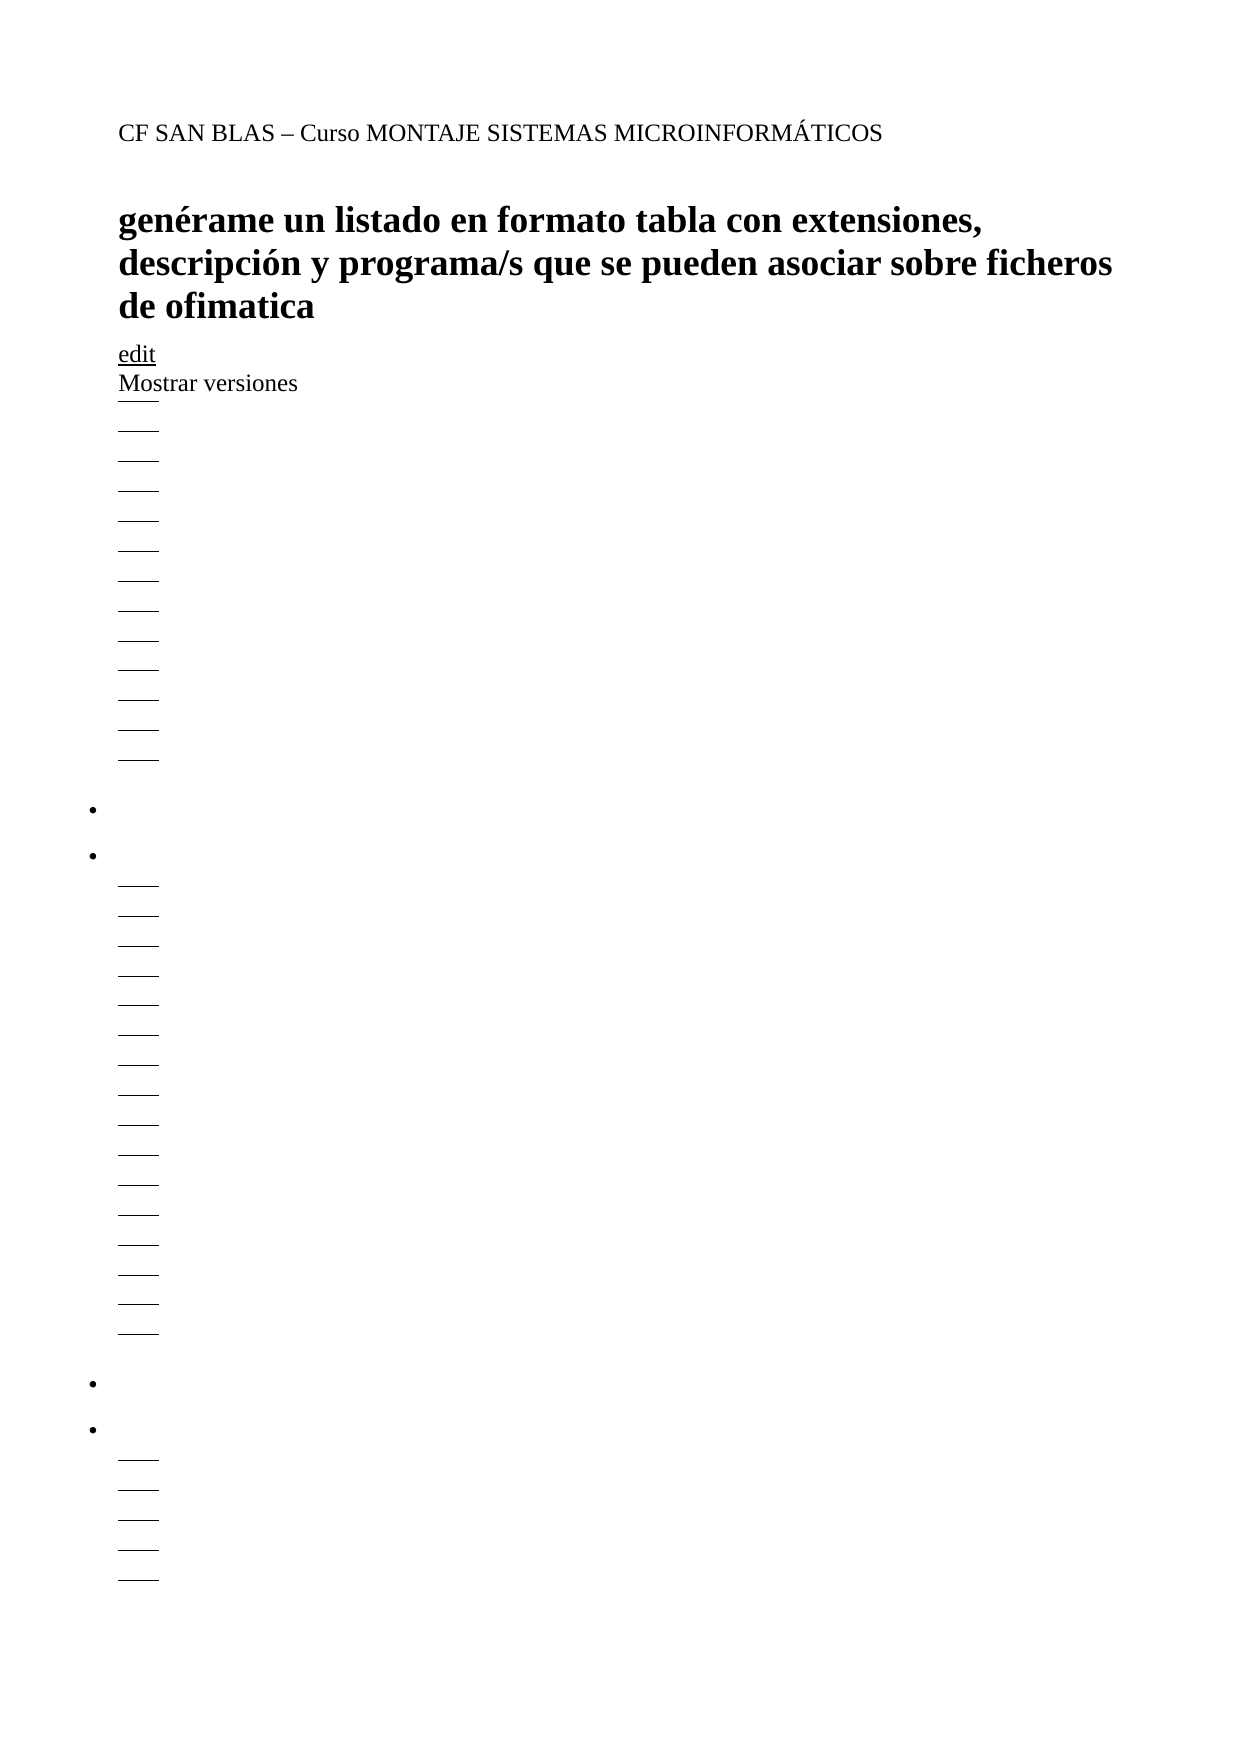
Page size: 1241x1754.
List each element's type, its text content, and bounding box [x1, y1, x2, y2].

text Mostrar versiones [118, 368, 1122, 397]
table_cell [131, 1216, 142, 1244]
table_cell [143, 462, 158, 491]
table_cell [118, 1335, 131, 1364]
table_cell [131, 1036, 142, 1065]
table_cell [131, 1521, 142, 1550]
table_cell [131, 1551, 142, 1579]
table_cell [118, 977, 131, 1005]
table_cell [131, 402, 142, 431]
table_header [118, 881, 131, 886]
table_cell [143, 1246, 158, 1274]
table_header [131, 881, 142, 886]
table_cell [118, 917, 131, 946]
table_cell [131, 432, 142, 461]
table_cell [131, 1276, 142, 1304]
table_cell [131, 1246, 142, 1274]
table_cell [143, 1335, 158, 1364]
table_cell [131, 947, 142, 976]
table_cell [131, 917, 142, 946]
table_cell [131, 1335, 142, 1364]
table_cell [118, 947, 131, 976]
table_cell [118, 552, 131, 581]
table_cell [131, 1581, 142, 1609]
table_header [118, 397, 131, 401]
table_cell [143, 1551, 158, 1579]
table_cell [143, 1186, 158, 1215]
text edit [118, 339, 1122, 368]
table_cell [118, 612, 131, 641]
table_cell [131, 492, 142, 521]
table_cell [118, 1066, 131, 1095]
table_cell [118, 761, 131, 790]
table_cell [143, 1491, 158, 1520]
table_cell [118, 731, 131, 760]
table_cell [118, 1305, 131, 1334]
table_cell [118, 671, 131, 700]
table_cell [131, 1305, 142, 1334]
table_cell [131, 1491, 142, 1520]
table_cell [131, 462, 142, 491]
table_cell [143, 887, 158, 916]
table_cell [143, 701, 158, 730]
table_cell [118, 492, 131, 521]
table_cell [118, 1461, 131, 1490]
table_header [143, 1455, 158, 1460]
table_cell [143, 1581, 158, 1609]
table_cell [131, 1186, 142, 1215]
table_cell [118, 1551, 131, 1579]
table_cell [143, 402, 158, 431]
table_cell [118, 582, 131, 611]
table_header [118, 1455, 131, 1460]
table_cell [143, 552, 158, 581]
table_cell [143, 1096, 158, 1125]
table_cell [143, 492, 158, 521]
table_cell [118, 1276, 131, 1304]
table_cell [143, 612, 158, 641]
table_cell [143, 671, 158, 700]
table_header [143, 881, 158, 886]
table_cell [143, 582, 158, 611]
table_cell [143, 1276, 158, 1304]
table_cell [131, 1156, 142, 1185]
table_cell [131, 701, 142, 730]
table_cell [131, 552, 142, 581]
subtitle genérame un listado en formato tabla con extensiones, descripción y programa/s que se pueden asociar sobre ficheros de ofimatica [118, 197, 1122, 327]
table_cell [143, 1216, 158, 1244]
table_cell [118, 1036, 131, 1065]
table_cell [143, 1036, 158, 1065]
table_cell [143, 522, 158, 551]
table_cell [131, 1461, 142, 1490]
table_cell [131, 582, 142, 611]
table_header [131, 397, 142, 401]
table_cell [118, 887, 131, 916]
table_cell [118, 522, 131, 551]
table_cell [131, 522, 142, 551]
table_cell [131, 761, 142, 790]
table_cell [143, 642, 158, 670]
table_cell [143, 1521, 158, 1550]
table_cell [118, 1246, 131, 1274]
table_cell [118, 1491, 131, 1520]
table_cell [131, 887, 142, 916]
table_cell [118, 1216, 131, 1244]
table_cell [118, 701, 131, 730]
table_cell [118, 1521, 131, 1550]
table_cell [143, 1126, 158, 1155]
table_cell [118, 1186, 131, 1215]
table_cell [131, 977, 142, 1005]
table_cell [143, 1156, 158, 1185]
table_header [143, 397, 158, 401]
table_cell [131, 612, 142, 641]
table_cell [131, 1126, 142, 1155]
table_cell [118, 402, 131, 431]
table_cell [118, 1126, 131, 1155]
table_cell [143, 761, 158, 790]
table_cell [131, 1006, 142, 1035]
table_cell [131, 671, 142, 700]
table_cell [118, 432, 131, 461]
table_cell [143, 977, 158, 1005]
table_cell [131, 1096, 142, 1125]
table_cell [143, 917, 158, 946]
table_cell [118, 642, 131, 670]
table_cell [118, 1156, 131, 1185]
table_cell [143, 1305, 158, 1334]
table_cell [143, 1066, 158, 1095]
table_cell [118, 1581, 131, 1609]
table_cell [118, 1006, 131, 1035]
table_header [131, 1455, 142, 1460]
table_cell [118, 1096, 131, 1125]
table_cell [118, 462, 131, 491]
table_cell [131, 642, 142, 670]
table_cell [131, 1066, 142, 1095]
table_cell [143, 731, 158, 760]
table_cell [143, 947, 158, 976]
table_cell [143, 1461, 158, 1490]
table_cell [143, 432, 158, 461]
table_cell [131, 731, 142, 760]
table_cell [143, 1006, 158, 1035]
